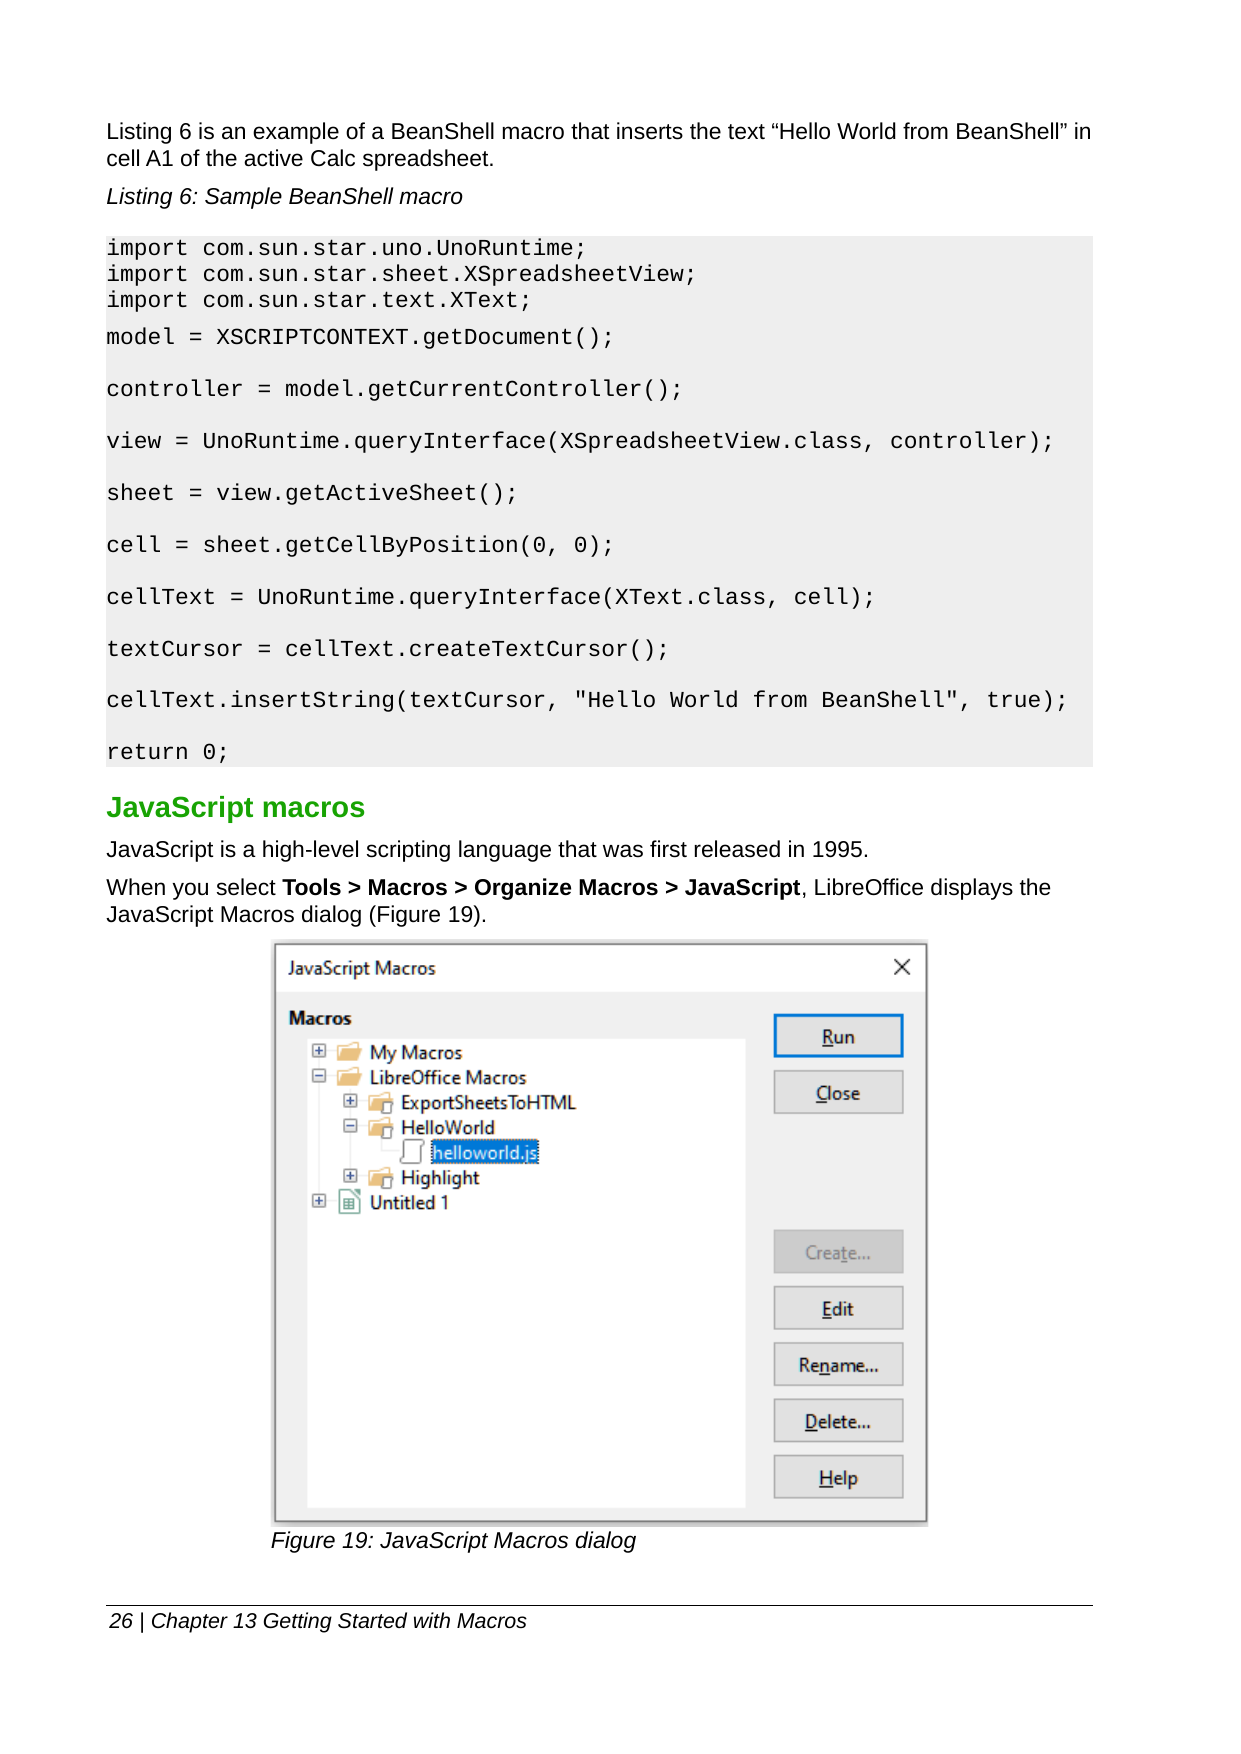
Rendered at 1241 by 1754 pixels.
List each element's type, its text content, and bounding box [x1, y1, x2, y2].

text Listing 6: Sample BeanShell macro [106, 183, 1093, 210]
text model = XSCRIPTCONTEXT.getDocument(); controller = model.getCurrentController(); view = UnoRuntime.queryInterface(XSpreadsheetView.class, controller); sheet = view.getActiveSheet(); cell = sheet.getCellByPosition(0, 0); cellText = UnoRuntime.queryInterface(XText.class, cell); textCursor = cellText.createTextCursor(); cellText.insertString(textCursor, "Hello World from BeanShell", true); return 0; [106, 326, 1093, 767]
text Figure 19: JavaScript Macros dialog [271, 1527, 928, 1553]
text JavaScript is a high-level scripting language that was first released in 1995. [106, 836, 1093, 862]
text When you select Tools > Macros > Organize Macros > JavaScript, LibreOffice displays the JavaScript Macros dialog (Figure 19). [106, 874, 1093, 927]
picture [270, 939, 929, 1527]
text import com.sun.star.uno.UnoRuntime; import com.sun.star.sheet.XSpreadsheetView; import com.sun.star.text.XText; [106, 236, 1093, 314]
subtitle JavaScript macros [106, 790, 1093, 824]
text Listing 6 is an example of a BeanShell macro that inserts the text “Hello World from BeanShell” in cell A1 of the active Calc spreadsheet. [106, 118, 1093, 171]
